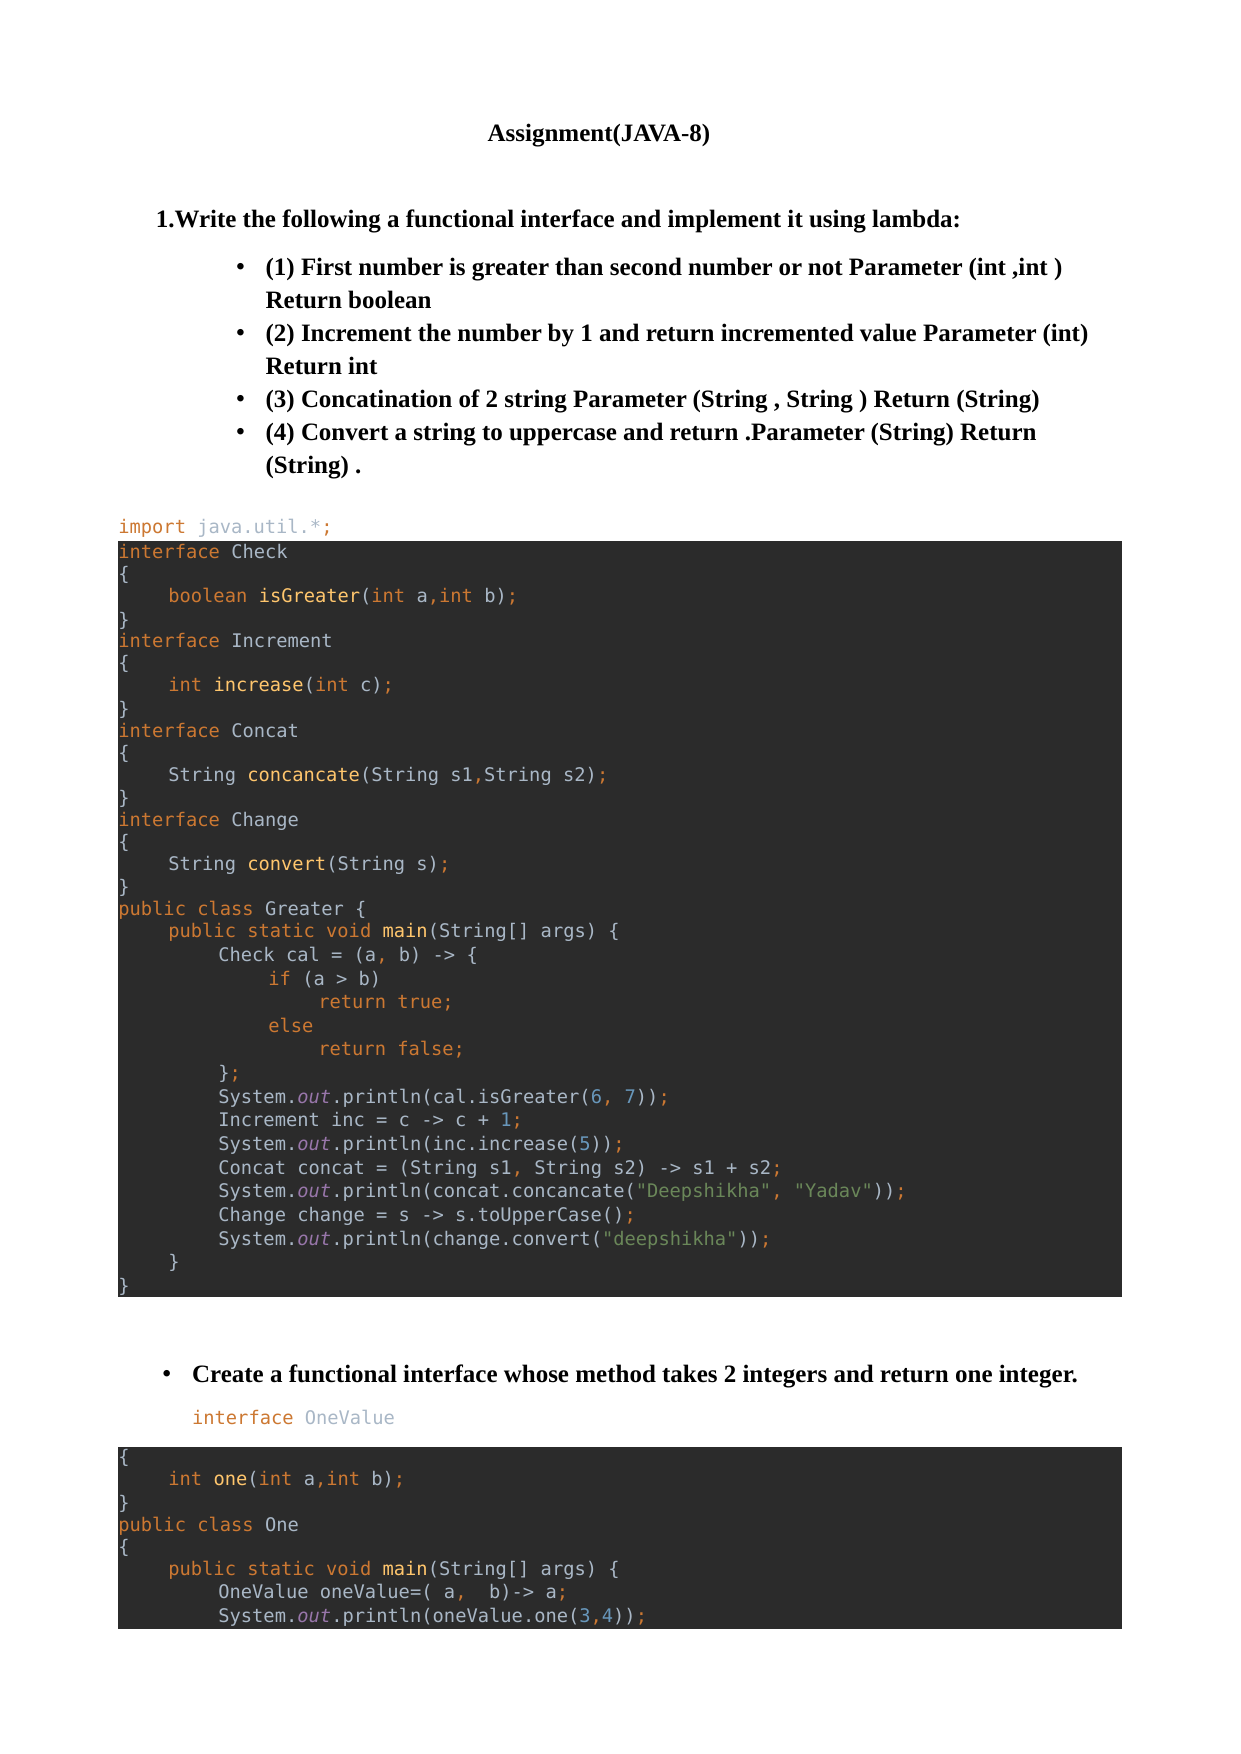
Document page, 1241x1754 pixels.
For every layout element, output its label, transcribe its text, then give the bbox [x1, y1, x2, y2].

text public static void main(String[] args) { [118, 920, 1122, 944]
text } [118, 609, 1122, 631]
text } [118, 1275, 1122, 1297]
text { [118, 742, 1122, 763]
text { [118, 563, 1122, 585]
text System.out.println(concat.concancate("Deepshikha", "Yadav")); [118, 1180, 1122, 1204]
text if (a > b) [118, 967, 1122, 991]
text String concancate(String s1,String s2); [118, 763, 1122, 787]
text boolean isGreater(int a,int b); [118, 585, 1122, 609]
text { [118, 652, 1122, 674]
text return false; [118, 1038, 1122, 1062]
text interface Concat [118, 720, 1122, 742]
text { [118, 1536, 1122, 1558]
text 1.Write the following a functional interface and implement it using lambda: [118, 204, 1122, 233]
text Change change = s -> s.toUpperCase(); [118, 1204, 1122, 1228]
text else [118, 1015, 1122, 1038]
list (4) Convert a string to uppercase and return .Parameter (String) Return (String) . [236, 417, 1122, 479]
text interface Increment [118, 631, 1122, 652]
text int increase(int c); [118, 674, 1122, 698]
list (1) First number is greater than second number or not Parameter (int ,int ) Return boolean [236, 252, 1122, 314]
text System.out.println(change.convert("deepshikha")); [118, 1228, 1122, 1251]
text } [118, 698, 1122, 720]
list interface OneValue [162, 1407, 1122, 1429]
text { [118, 1447, 1122, 1468]
text OneValue oneValue=( a, b)-> a; [118, 1581, 1122, 1605]
list Create a functional interface whose method takes 2 integers and return one integer. [162, 1359, 1122, 1388]
text interface Check [118, 541, 1122, 563]
text } [118, 1251, 1122, 1275]
list (2) Increment the number by 1 and return incremented value Parameter (int) Return int [236, 318, 1122, 380]
text Concat concat = (String s1, String s2) -> s1 + s2; [118, 1157, 1122, 1180]
text public static void main(String[] args) { [118, 1558, 1122, 1581]
text Check cal = (a, b) -> { [118, 944, 1122, 967]
list (3) Concatination of 2 string Parameter (String , String ) Return (String) [236, 384, 1122, 413]
text public class Greater { [118, 898, 1122, 920]
text } [118, 1492, 1122, 1514]
text int one(int a,int b); [118, 1468, 1122, 1492]
text System.out.println(oneValue.one(3,4)); [118, 1605, 1122, 1629]
text System.out.println(inc.increase(5)); [118, 1133, 1122, 1157]
text Assignment(JAVA-8) [118, 118, 1122, 147]
text import java.util.*; [118, 516, 1122, 538]
text Increment inc = c -> c + 1; [118, 1109, 1122, 1133]
text } [118, 876, 1122, 898]
text public class One [118, 1514, 1122, 1536]
text interface Change [118, 809, 1122, 831]
text { [118, 831, 1122, 853]
text return true; [118, 991, 1122, 1015]
text System.out.println(cal.isGreater(6, 7)); [118, 1086, 1122, 1109]
text }; [118, 1062, 1122, 1086]
text } [118, 787, 1122, 809]
text String convert(String s); [118, 853, 1122, 876]
